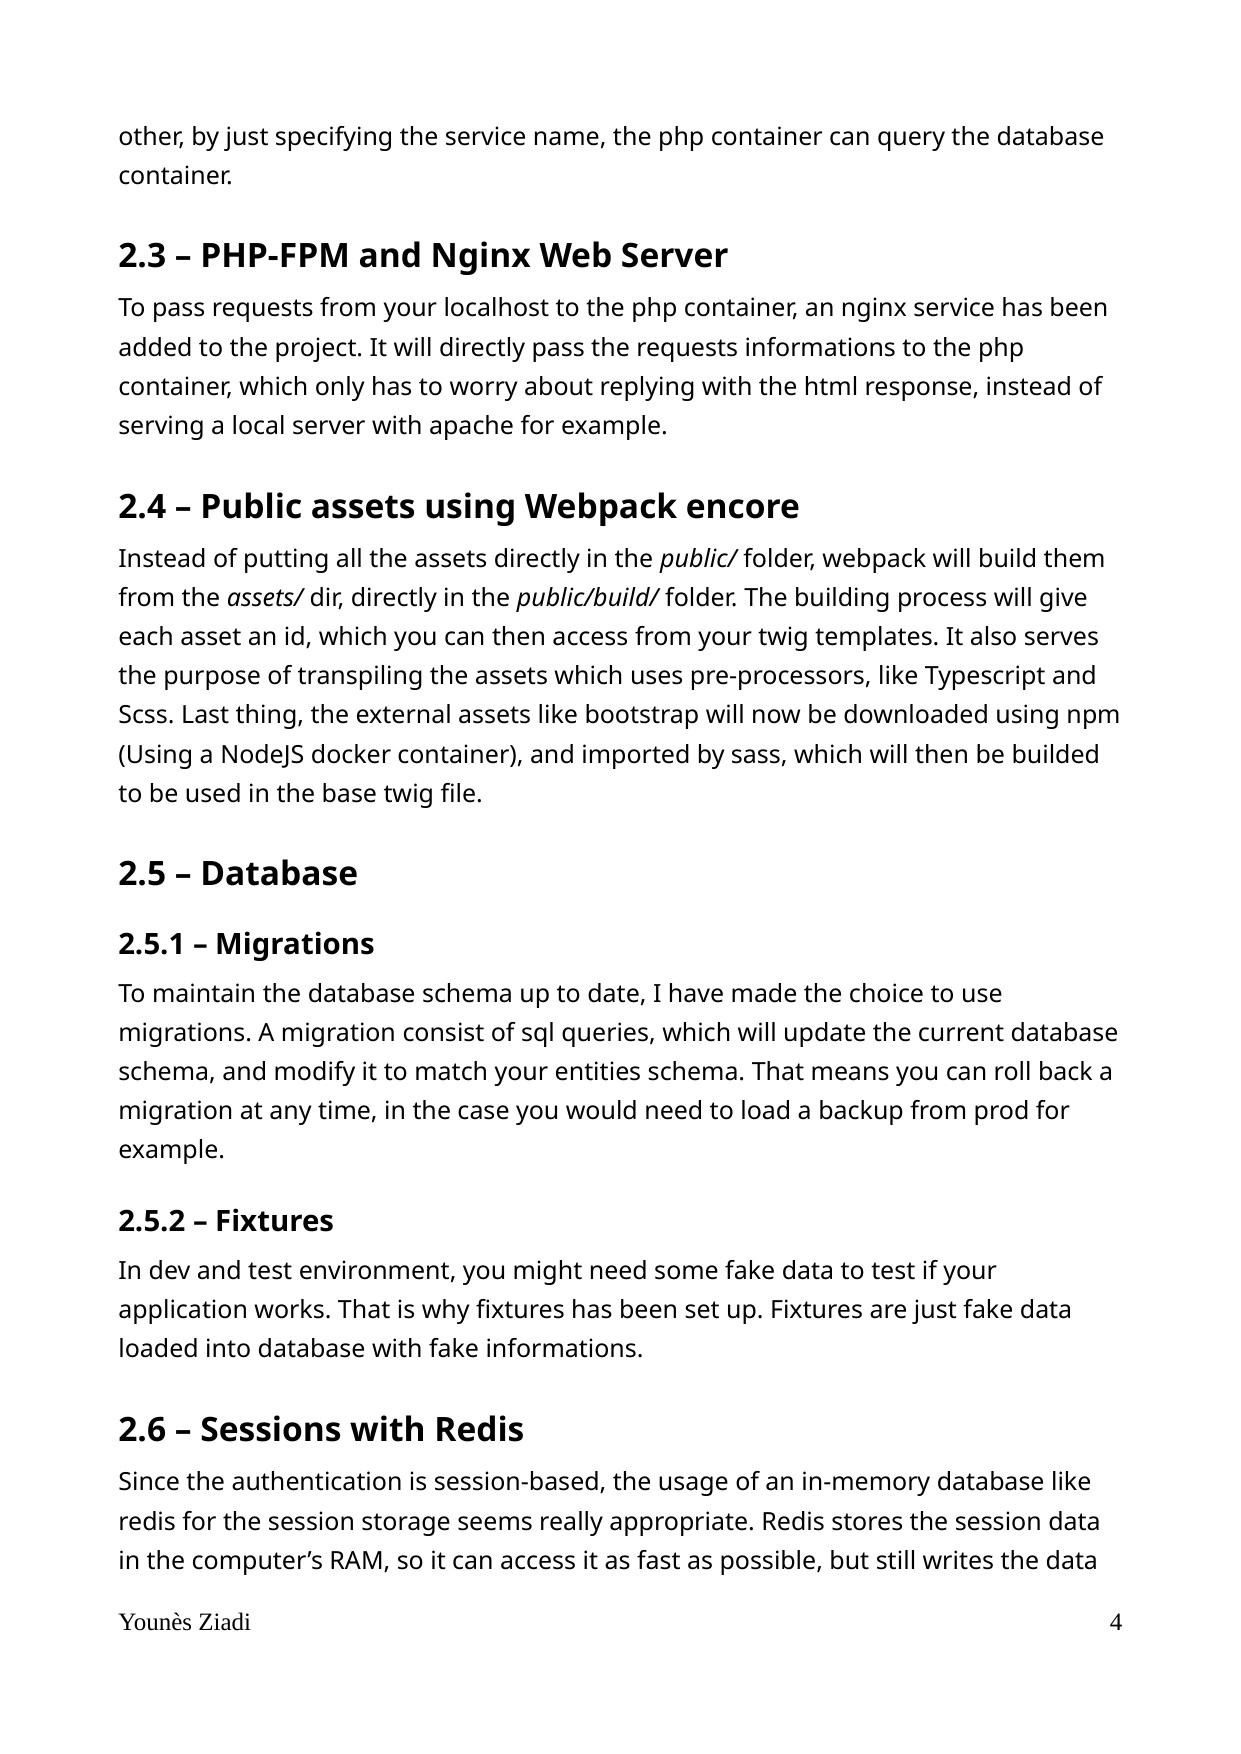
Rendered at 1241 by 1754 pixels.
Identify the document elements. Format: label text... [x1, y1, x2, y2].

subtitle 2.3 – PHP-FPM and Nginx Web Server [118, 232, 1122, 278]
text To maintain the database schema up to date, I have made the choice to use migrations. A migration consist of sql queries, which will update the current database schema, and modify it to match your entities schema. That means you can roll back a migration at any time, in the case you would need to load a backup from prod for example. [118, 975, 1122, 1166]
text other, by just specifying the service name, the php container can query the database container. [118, 118, 1122, 191]
subtitle 2.5 – Database [118, 850, 1122, 896]
text In dev and test environment, you might need some fake data to test if your application works. That is why fixtures has been set up. Fixtures are just fake data loaded into database with fake informations. [118, 1253, 1122, 1365]
subtitle 2.6 – Sessions with Redis [118, 1406, 1122, 1451]
subtitle 2.5.1 – Migrations [118, 923, 1122, 963]
text Instead of putting all the assets directly in the public/ folder, webpack will build them from the assets/ dir, directly in the public/build/ folder. The building process will give each asset an id, which you can then access from your twig templates. It also serves the purpose of transpiling the assets which uses pre-processors, like Typescript and Scss. Last thing, the external assets like bootstrap will now be downloaded using npm (Using a NodeJS docker container), and imported by sass, which will then be builded to be used in the base twig file. [118, 540, 1122, 809]
subtitle 2.4 – Public assets using Webpack encore [118, 482, 1122, 528]
subtitle 2.5.2 – Fixtures [118, 1200, 1122, 1240]
text To pass requests from your localhost to the php container, an nginx service has been added to the project. It will directly pass the requests informations to the php container, which only has to worry about replying with the html response, instead of serving a local server with apache for example. [118, 290, 1122, 442]
text Since the authentication is session-based, the usage of an in-memory database like redis for the session storage seems really appropriate. Redis stores the session data in the computer’s RAM, so it can access it as fast as possible, but still writes the data [118, 1464, 1122, 1576]
